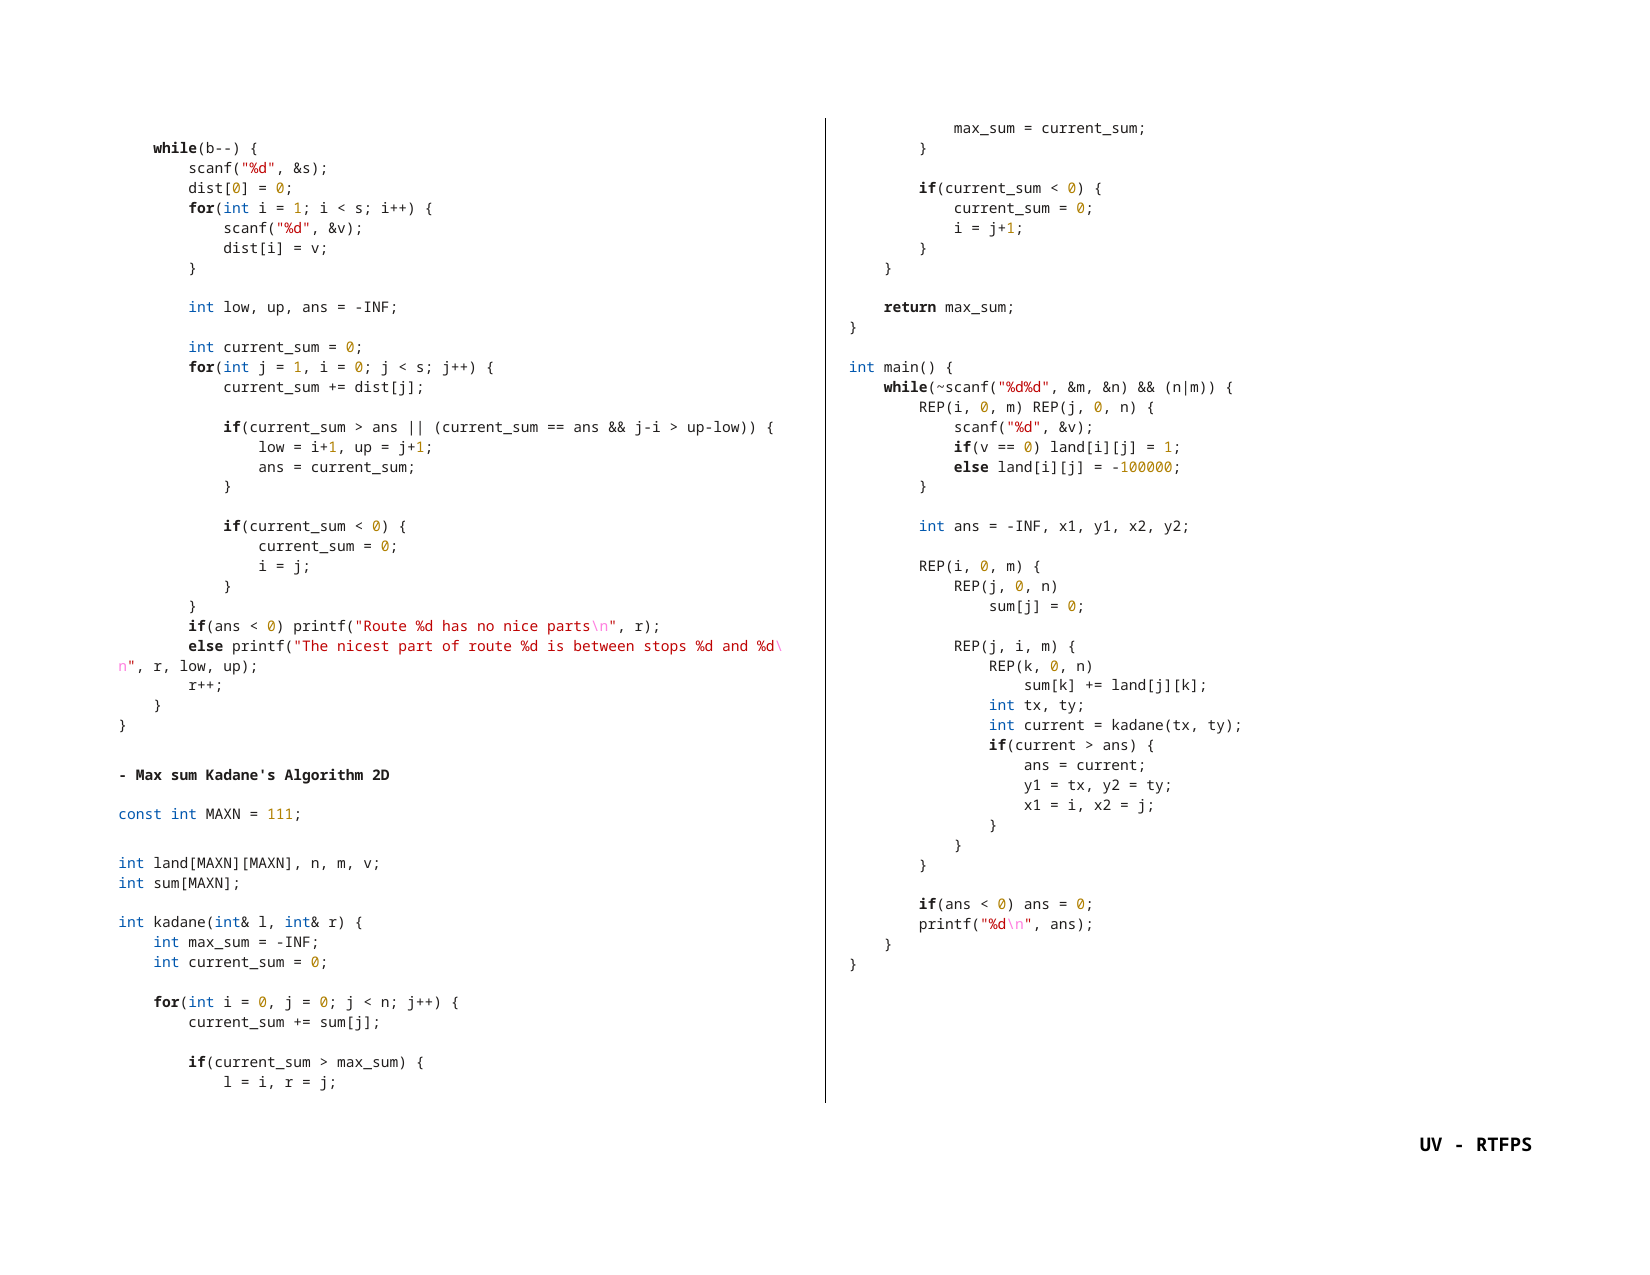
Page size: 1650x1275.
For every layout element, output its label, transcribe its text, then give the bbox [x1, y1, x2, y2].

text if(current_sum < 0) { [849, 178, 1532, 198]
text if(current_sum > max_sum) { [118, 1051, 801, 1071]
text low = i+1, up = j+1; [118, 436, 801, 456]
text y1 = tx, y2 = ty; [849, 775, 1532, 794]
text int current_sum = 0; [118, 952, 801, 972]
text dist[i] = v; [118, 237, 801, 257]
text } [849, 237, 1532, 257]
text int main() { [849, 357, 1532, 377]
text if(current_sum < 0) { [118, 516, 801, 536]
text else printf("The nicest part of route %d is between stops %d and %d\n", r, low, up); [118, 635, 801, 675]
text x1 = i, x2 = j; [849, 794, 1532, 814]
text int tx, ty; [849, 695, 1532, 715]
text REP(j, i, m) { [849, 635, 1532, 655]
text } [118, 596, 801, 616]
text sum[k] += land[j][k]; [849, 675, 1532, 695]
text current_sum += dist[j]; [118, 377, 801, 397]
text REP(i, 0, m) REP(j, 0, n) { [849, 397, 1532, 417]
text int current_sum = 0; [118, 337, 801, 357]
text } [849, 814, 1532, 834]
text if(current_sum > ans || (current_sum == ans && j-i > up-low)) { [118, 417, 801, 436]
text REP(k, 0, n) [849, 655, 1532, 675]
text for(int i = 1; i < s; i++) { [118, 198, 801, 218]
text if(ans < 0) ans = 0; [849, 894, 1532, 914]
text for(int i = 0, j = 0; j < n; j++) { [118, 992, 801, 1012]
text } [118, 715, 801, 735]
text l = i, r = j; [118, 1071, 801, 1091]
text } [849, 854, 1532, 874]
text while(~scanf("%d%d", &m, &n) && (n|m)) { [849, 377, 1532, 397]
text else land[i][j] = -100000; [849, 456, 1532, 476]
text current_sum = 0; [118, 536, 801, 556]
text } [849, 257, 1532, 277]
text if(ans < 0) printf("Route %d has no nice parts\n", r); [118, 616, 801, 635]
text sum[j] = 0; [849, 596, 1532, 616]
text int max_sum = -INF; [118, 932, 801, 952]
text } [849, 138, 1532, 158]
text scanf("%d", &s); [118, 158, 801, 178]
text current_sum += sum[j]; [118, 1012, 801, 1032]
text - Max sum Kadane's Algorithm 2D [118, 764, 801, 784]
text const int MAXN = 111; [118, 804, 801, 824]
text int land[MAXN][MAXN], n, m, v; [118, 852, 801, 872]
text printf("%d\n", ans); [849, 914, 1532, 934]
text int ans = -INF, x1, y1, x2, y2; [849, 516, 1532, 536]
text r++; [118, 675, 801, 695]
text } [118, 257, 801, 277]
text scanf("%d", &v); [118, 218, 801, 237]
text i = j; [118, 556, 801, 576]
text ans = current_sum; [118, 456, 801, 476]
text current_sum = 0; [849, 198, 1532, 218]
text return max_sum; [849, 297, 1532, 317]
text max_sum = current_sum; [849, 118, 1532, 138]
text for(int j = 1, i = 0; j < s; j++) { [118, 357, 801, 377]
text REP(j, 0, n) [849, 576, 1532, 596]
text ans = current; [849, 755, 1532, 775]
text } [849, 954, 1532, 974]
text int low, up, ans = -INF; [118, 297, 801, 317]
text scanf("%d", &v); [849, 417, 1532, 436]
text } [118, 576, 801, 596]
text if(v == 0) land[i][j] = 1; [849, 436, 1532, 456]
text int current = kadane(tx, ty); [849, 715, 1532, 735]
text i = j+1; [849, 218, 1532, 237]
text } [849, 317, 1532, 337]
text int kadane(int& l, int& r) { [118, 912, 801, 932]
text } [849, 934, 1532, 954]
text } [849, 834, 1532, 854]
text int sum[MAXN]; [118, 872, 801, 892]
text } [118, 476, 801, 496]
text } [118, 695, 801, 715]
text dist[0] = 0; [118, 178, 801, 198]
text while(b--) { [118, 138, 801, 158]
text } [849, 476, 1532, 496]
text REP(i, 0, m) { [849, 556, 1532, 576]
text if(current > ans) { [849, 735, 1532, 755]
